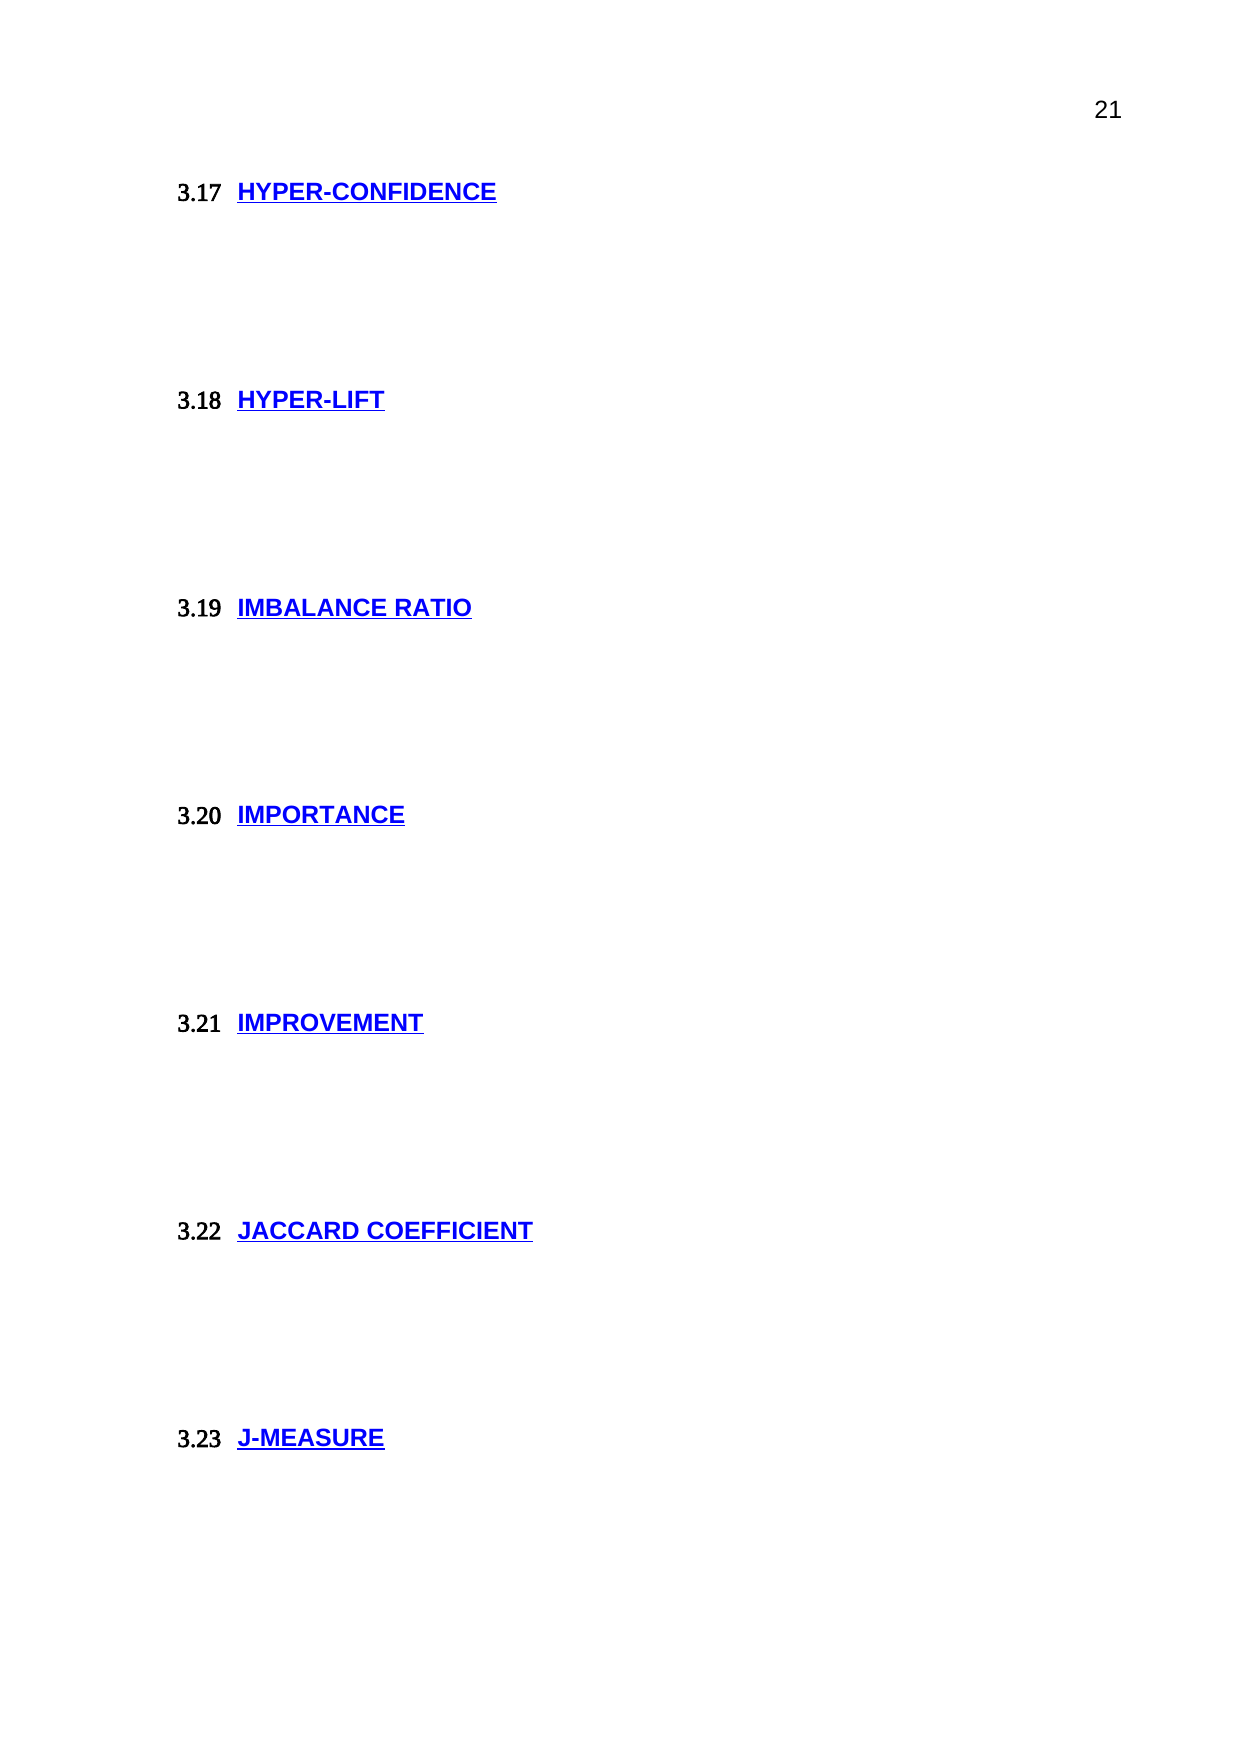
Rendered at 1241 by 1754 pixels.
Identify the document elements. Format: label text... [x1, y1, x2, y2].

subtitle Imbalance Ratio [177, 593, 1122, 621]
subtitle Jaccard Coefficient [177, 1216, 1122, 1244]
subtitle J-Measure [177, 1423, 1122, 1452]
subtitle Hyper-Lift [177, 385, 1122, 414]
subtitle Importance [177, 800, 1122, 829]
subtitle Hyper-Confidence [177, 177, 1122, 206]
subtitle Improvement [177, 1008, 1122, 1037]
